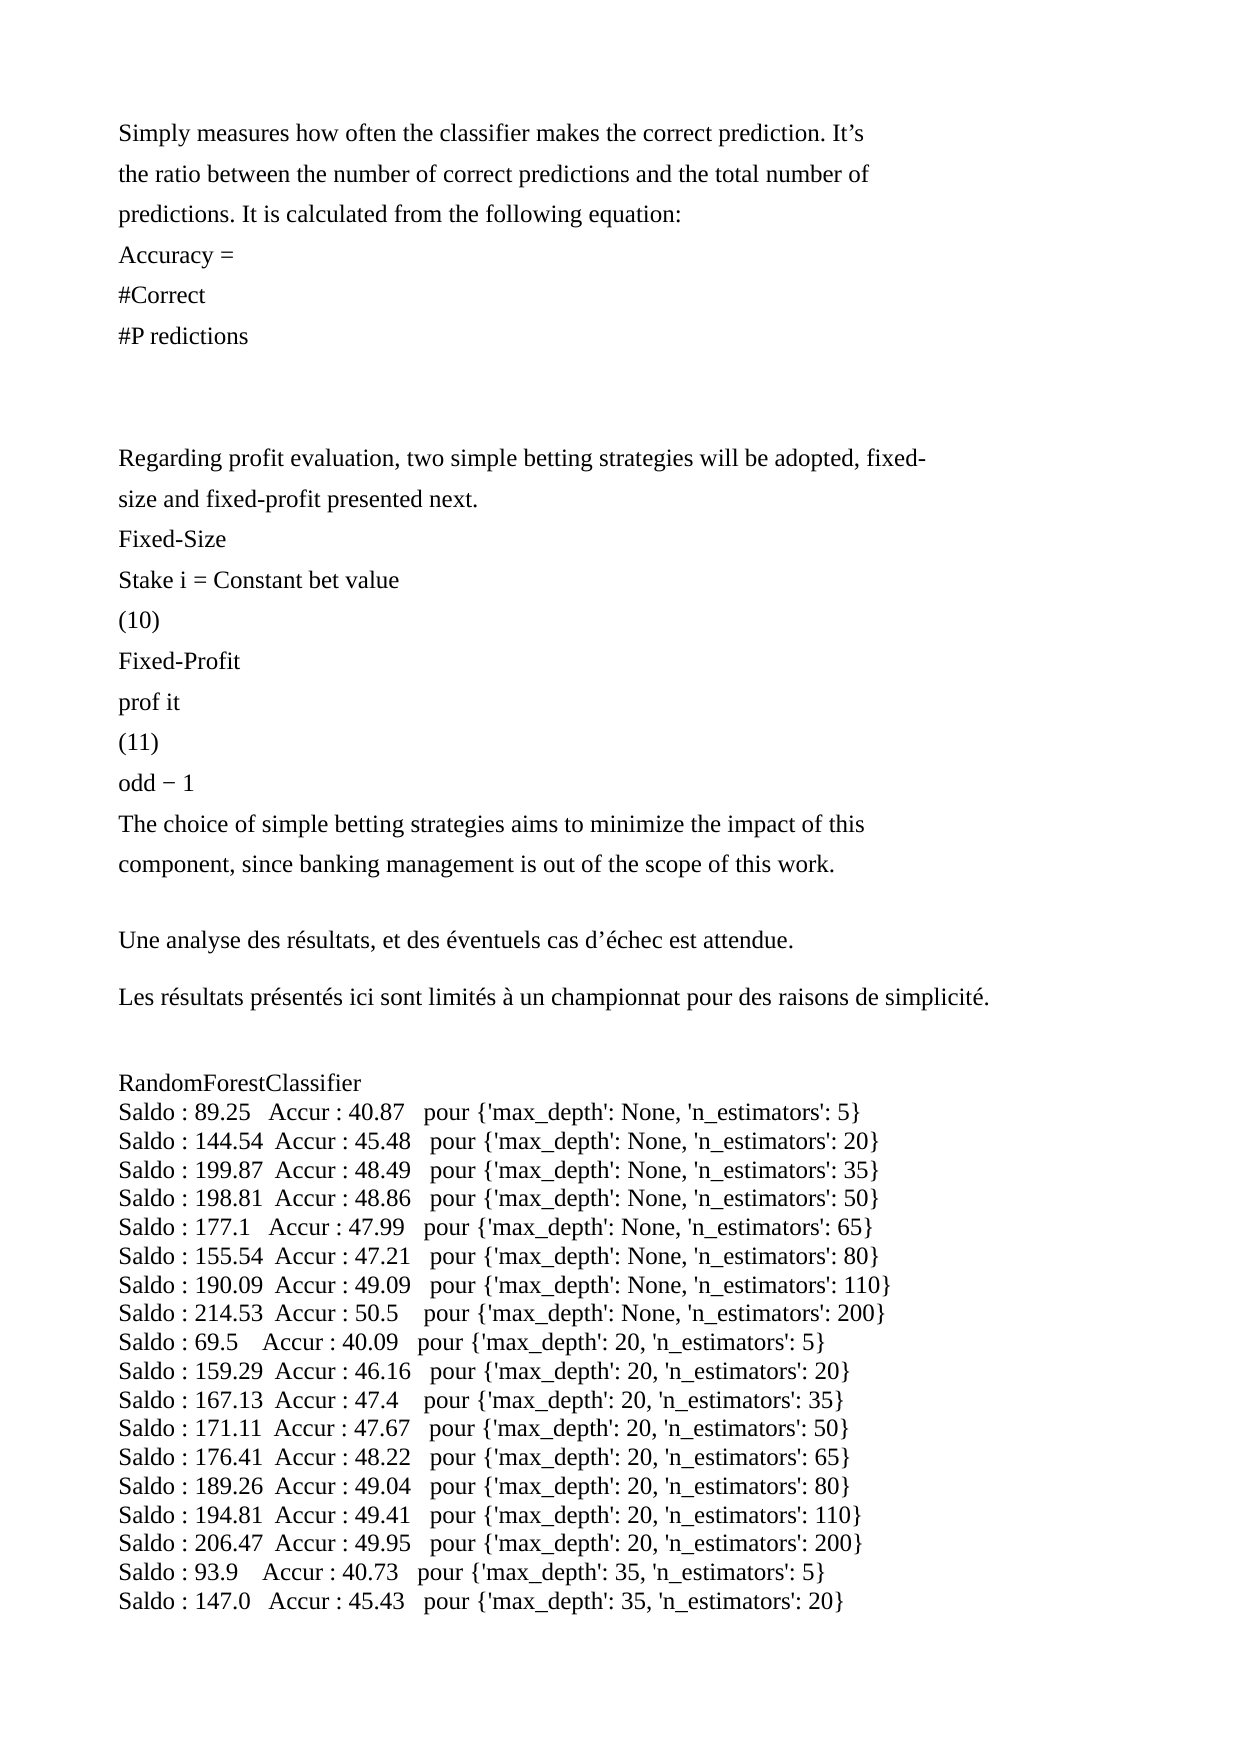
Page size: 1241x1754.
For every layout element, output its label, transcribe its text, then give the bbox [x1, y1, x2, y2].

text Accuracy = [118, 240, 1122, 269]
text Saldo : 176.41 Accur : 48.22 pour {'max_depth': 20, 'n_estimators': 65} [118, 1442, 1122, 1471]
text Saldo : 69.5 Accur : 40.09 pour {'max_depth': 20, 'n_estimators': 5} [118, 1327, 1122, 1356]
text Fixed-Profit [118, 646, 1122, 675]
text Saldo : 199.87 Accur : 48.49 pour {'max_depth': None, 'n_estimators': 35} [118, 1155, 1122, 1183]
text (10) [118, 606, 1122, 634]
text Saldo : 214.53 Accur : 50.5 pour {'max_depth': None, 'n_estimators': 200} [118, 1298, 1122, 1327]
text component, since banking management is out of the scope of this work. [118, 849, 1122, 878]
text Fixed-Size [118, 524, 1122, 553]
text (11) [118, 727, 1122, 756]
text Saldo : 171.11 Accur : 47.67 pour {'max_depth': 20, 'n_estimators': 50} [118, 1413, 1122, 1442]
text prof it [118, 687, 1122, 716]
text Saldo : 144.54 Accur : 45.48 pour {'max_depth': None, 'n_estimators': 20} [118, 1126, 1122, 1155]
text Saldo : 167.13 Accur : 47.4 pour {'max_depth': 20, 'n_estimators': 35} [118, 1385, 1122, 1413]
text Saldo : 93.9 Accur : 40.73 pour {'max_depth': 35, 'n_estimators': 5} [118, 1557, 1122, 1586]
text Saldo : 147.0 Accur : 45.43 pour {'max_depth': 35, 'n_estimators': 20} [118, 1586, 1122, 1615]
text Saldo : 189.26 Accur : 49.04 pour {'max_depth': 20, 'n_estimators': 80} [118, 1471, 1122, 1500]
text The choice of simple betting strategies aims to minimize the impact of this [118, 809, 1122, 837]
text Saldo : 177.1 Accur : 47.99 pour {'max_depth': None, 'n_estimators': 65} [118, 1212, 1122, 1241]
text size and fixed-profit presented next. [118, 484, 1122, 512]
text Simply measures how often the classifier makes the correct prediction. It’s [118, 118, 1122, 147]
text Une analyse des résultats, et des éventuels cas d’échec est attendue. [118, 925, 1122, 953]
text Saldo : 155.54 Accur : 47.21 pour {'max_depth': None, 'n_estimators': 80} [118, 1241, 1122, 1270]
text Saldo : 206.47 Accur : 49.95 pour {'max_depth': 20, 'n_estimators': 200} [118, 1528, 1122, 1557]
text Saldo : 198.81 Accur : 48.86 pour {'max_depth': None, 'n_estimators': 50} [118, 1183, 1122, 1212]
text predictions. It is calculated from the following equation: [118, 199, 1122, 228]
text RandomForestClassifier [118, 1068, 1122, 1097]
text Les résultats présentés ici sont limités à un championnat pour des raisons de simplicité. [118, 982, 1122, 1011]
text Saldo : 159.29 Accur : 46.16 pour {'max_depth': 20, 'n_estimators': 20} [118, 1356, 1122, 1385]
text #P redictions [118, 321, 1122, 350]
text the ratio between the number of correct predictions and the total number of [118, 159, 1122, 187]
text Saldo : 89.25 Accur : 40.87 pour {'max_depth': None, 'n_estimators': 5} [118, 1097, 1122, 1126]
text Saldo : 194.81 Accur : 49.41 pour {'max_depth': 20, 'n_estimators': 110} [118, 1500, 1122, 1528]
text odd − 1 [118, 768, 1122, 797]
text Stake i = Constant bet value [118, 565, 1122, 594]
text Saldo : 190.09 Accur : 49.09 pour {'max_depth': None, 'n_estimators': 110} [118, 1270, 1122, 1298]
text #Correct [118, 281, 1122, 309]
text Regarding profit evaluation, two simple betting strategies will be adopted, fixed- [118, 443, 1122, 472]
